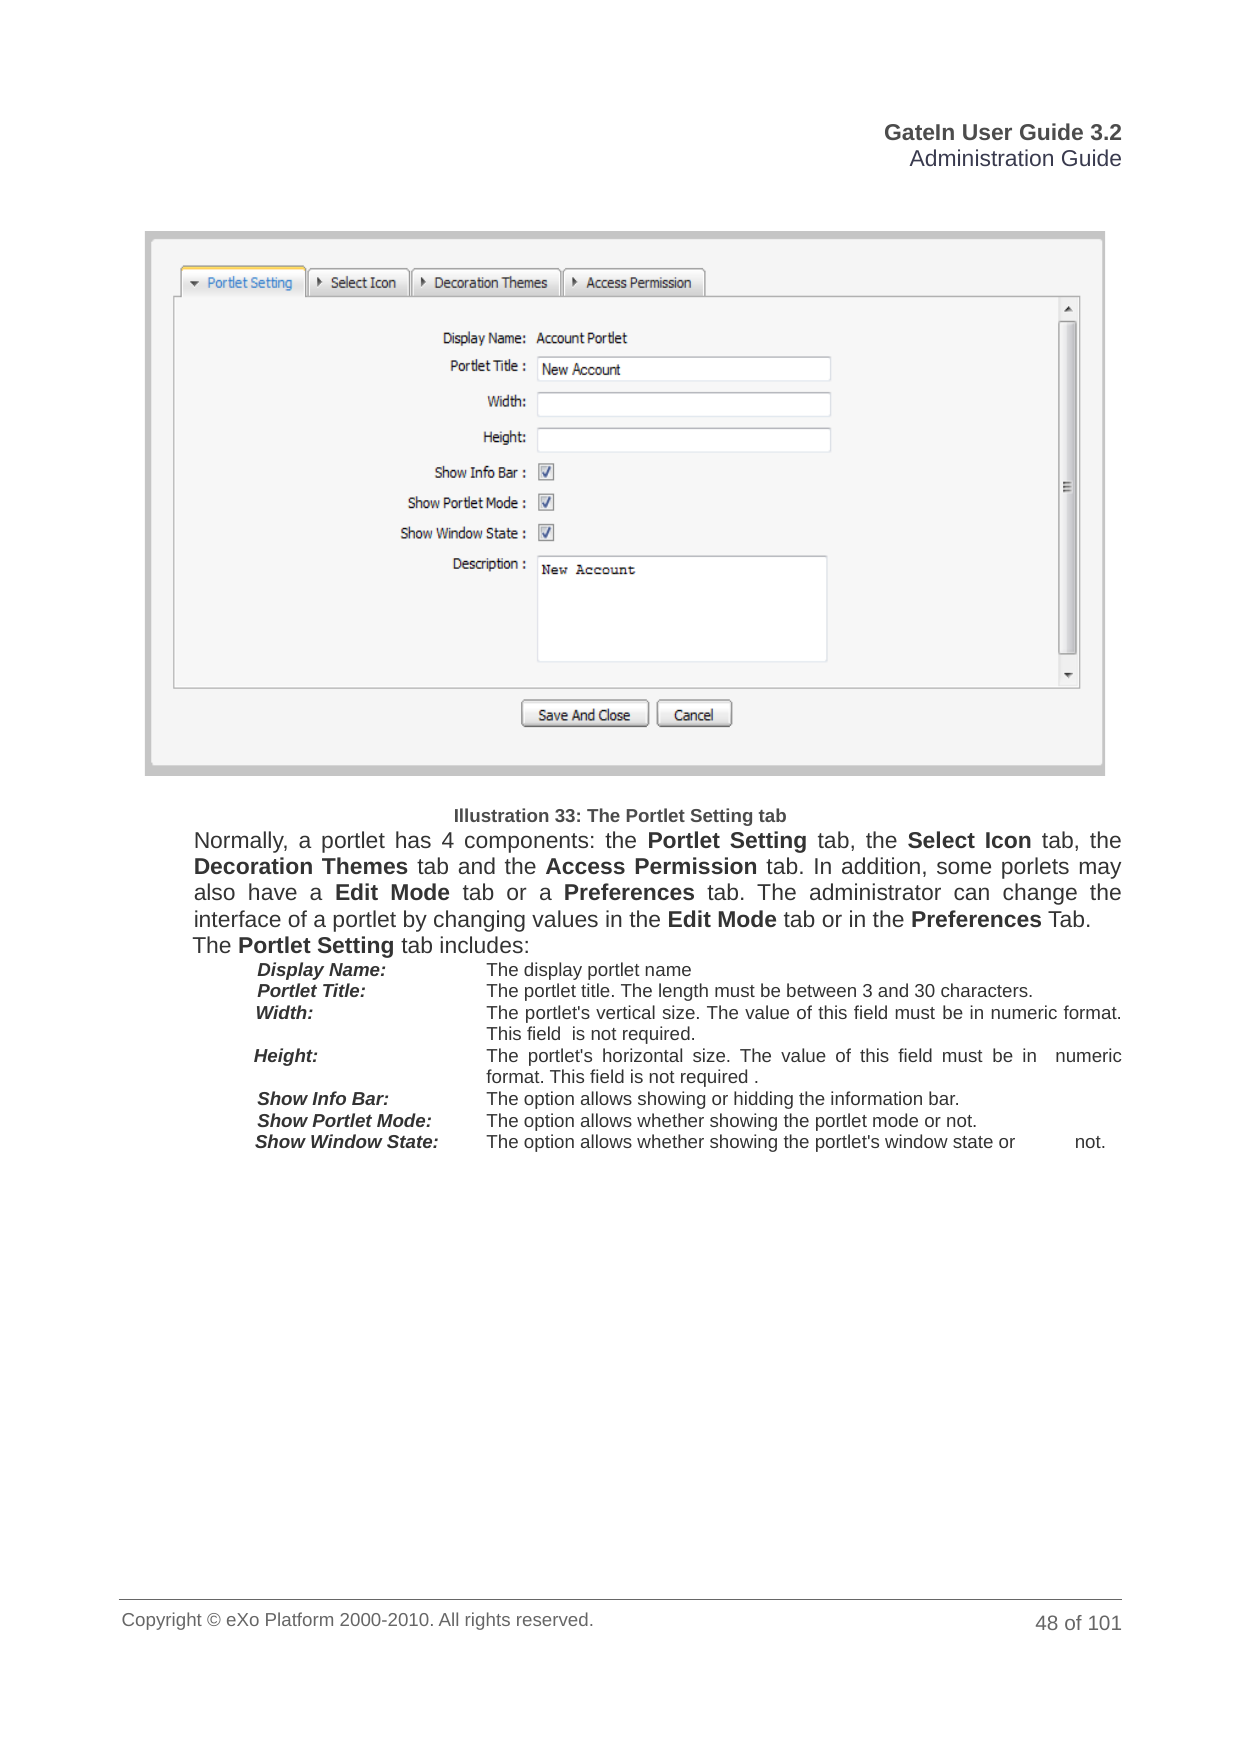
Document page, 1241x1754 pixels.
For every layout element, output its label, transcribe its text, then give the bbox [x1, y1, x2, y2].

text Show Portlet Mode: The option allows whether showing the portlet mode or not. [257, 1109, 1122, 1131]
text Width: The portlet's vertical size. The value of this field must be in numeric format. This field is not required. [255, 1002, 1122, 1045]
text The Portlet Setting tab includes: [118, 932, 1122, 958]
text Display Name: The display portlet name [252, 958, 1122, 980]
list Illustration 33: The Portlet Setting tab [135, 298, 1105, 827]
text Portlet Title: The portlet title. The length must be between 3 and 30 characters. [257, 980, 1122, 1002]
text Show Info Bar: The option allows showing or hidding the information bar. [257, 1088, 1122, 1109]
picture [144, 231, 1105, 776]
list Normally, a portlet has 4 components: the Portlet Setting tab, the Select Icon tab, the Decoration Themes tab and the Access Permission tab. In addition, some porlets may also have a Edit Mode tab or a Preferences tab. The administrator can change the interface of a portlet by changing values in the Edit Mode tab or in the Preferences Tab. [135, 223, 1122, 932]
text Height: The portlet's horizontal size. The value of this field must be in numeric format. This field is not required . [254, 1045, 1122, 1088]
text Show Window State: The option allows whether showing the portlet's window state or not. [244, 1131, 1122, 1152]
